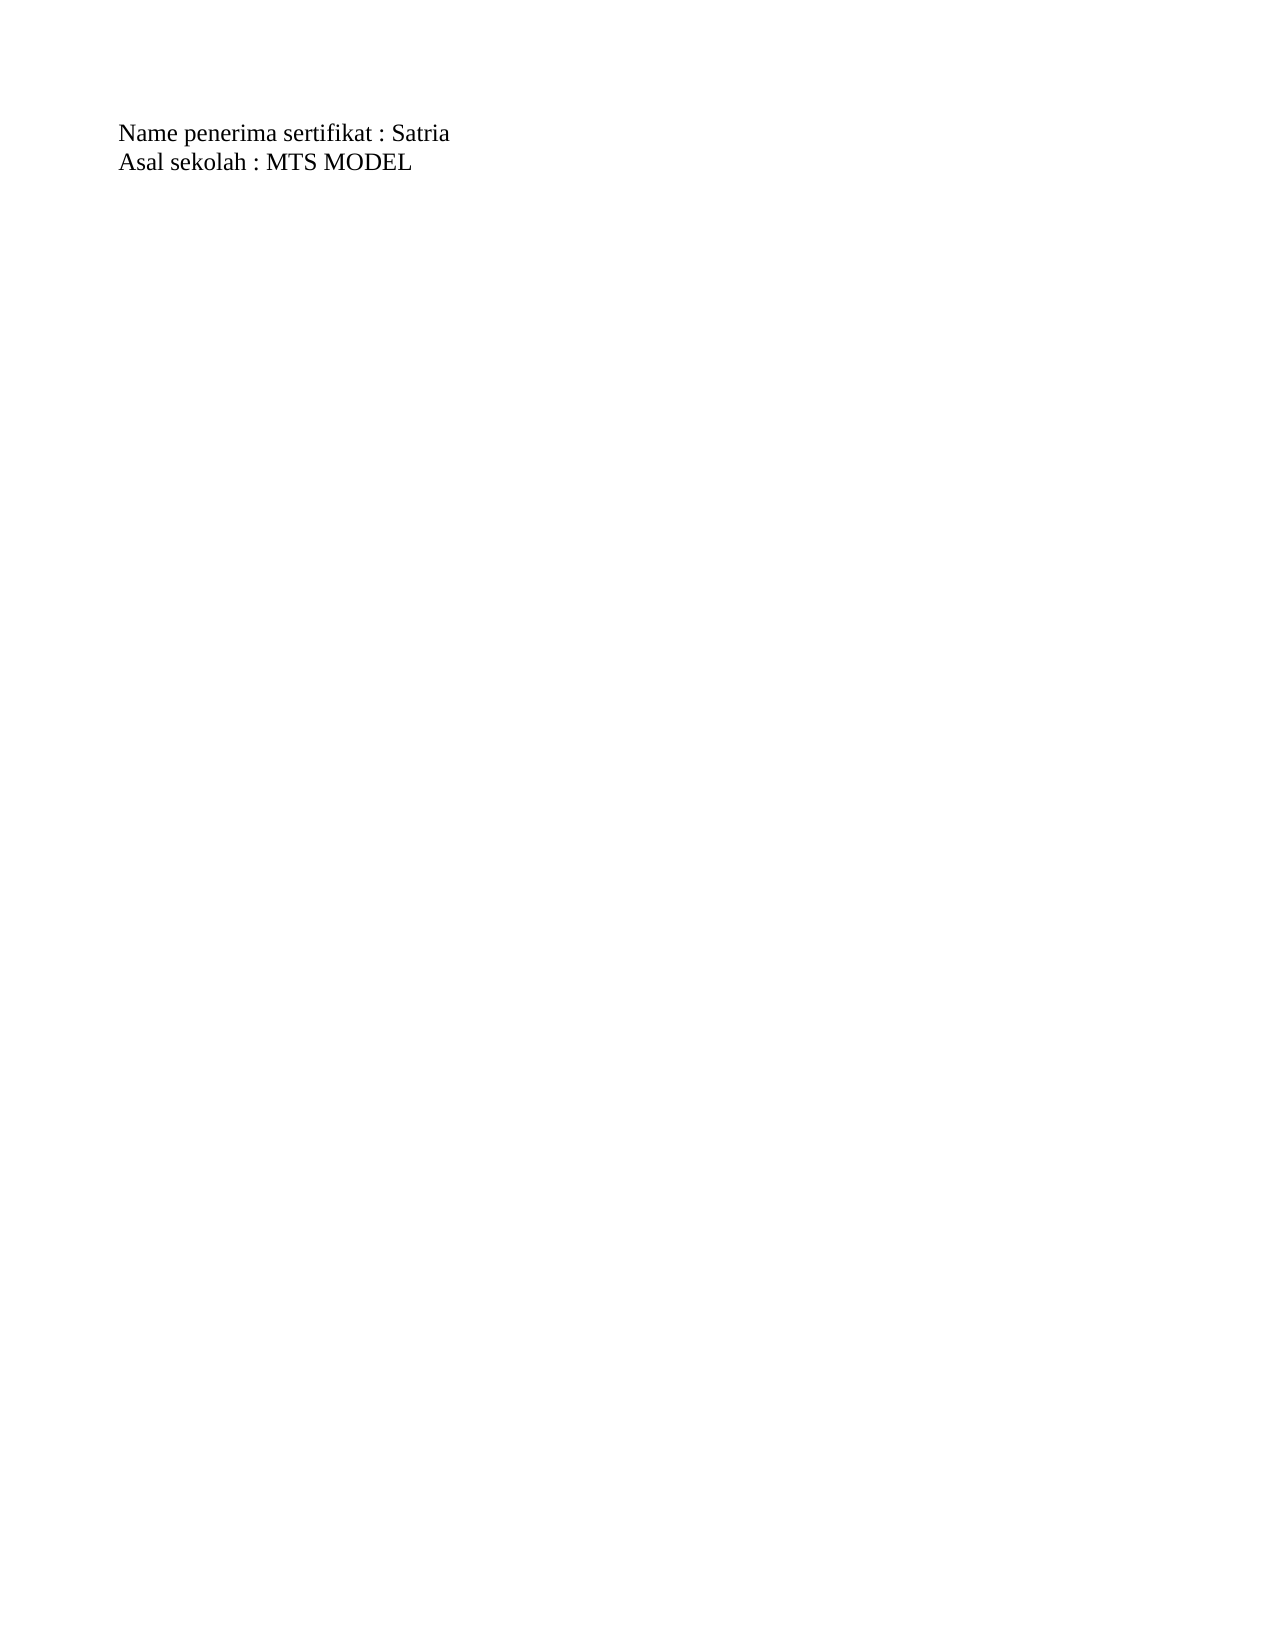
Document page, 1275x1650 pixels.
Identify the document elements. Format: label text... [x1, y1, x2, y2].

text Name penerima sertifikat : Satria [118, 118, 1157, 147]
text Asal sekolah : MTS MODEL [118, 147, 1157, 176]
